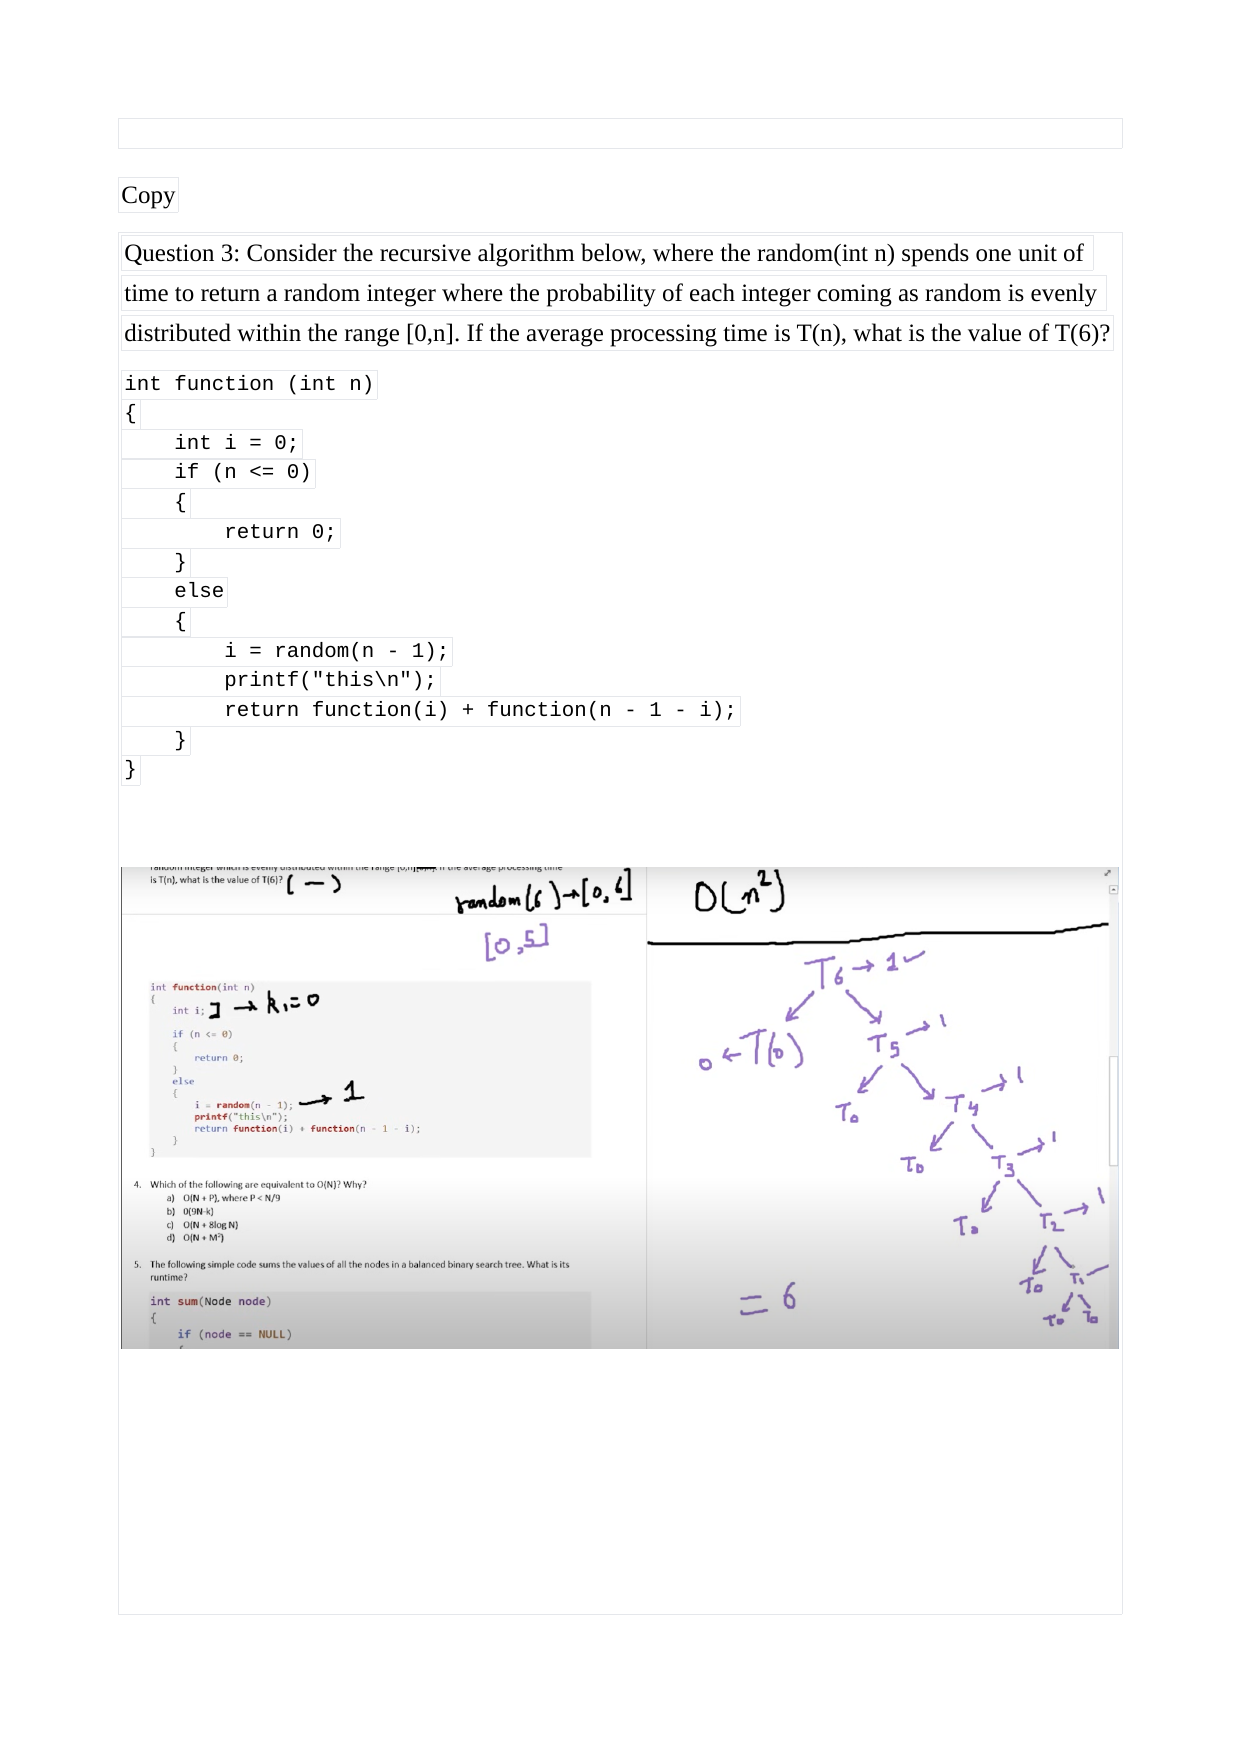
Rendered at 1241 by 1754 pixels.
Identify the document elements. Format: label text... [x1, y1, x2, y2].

text int i = 0; [141, 426, 1122, 456]
text [441, 663, 1122, 693]
text [191, 604, 1122, 634]
text i = random(n - 1); [122, 638, 452, 663]
picture [121, 867, 1119, 1349]
text if (n <= 0) [303, 456, 1122, 485]
text Copy [119, 178, 178, 212]
text if (n <= 0) [122, 460, 315, 485]
text } [122, 544, 1122, 574]
text { [122, 608, 190, 634]
text Question 3: Consider the recursive algorithm below, where the random(int n) spends one unit of time to return a random integer where the probability of each integer coming as random is evenly distributed within the range [0,n]. If the average processing time is T(n), what is the value of T(6)? [119, 233, 1122, 350]
text else [191, 574, 1122, 604]
text int function (int n) [119, 366, 1122, 396]
text int i = 0; [122, 430, 302, 456]
text else [122, 578, 227, 604]
text [179, 177, 1122, 212]
text i = random(n - 1); [191, 634, 1122, 663]
text return 0; [191, 515, 1122, 544]
text printf("this\n"); [122, 667, 440, 693]
text } [122, 752, 1122, 785]
text } [122, 723, 1122, 752]
text [141, 396, 1122, 426]
text return function(i) + function(n - 1 - i); [122, 697, 740, 723]
text return function(i) + function(n - 1 - i); [441, 693, 1122, 723]
text { [122, 485, 1122, 515]
text { [122, 400, 140, 426]
text return 0; [122, 519, 340, 544]
